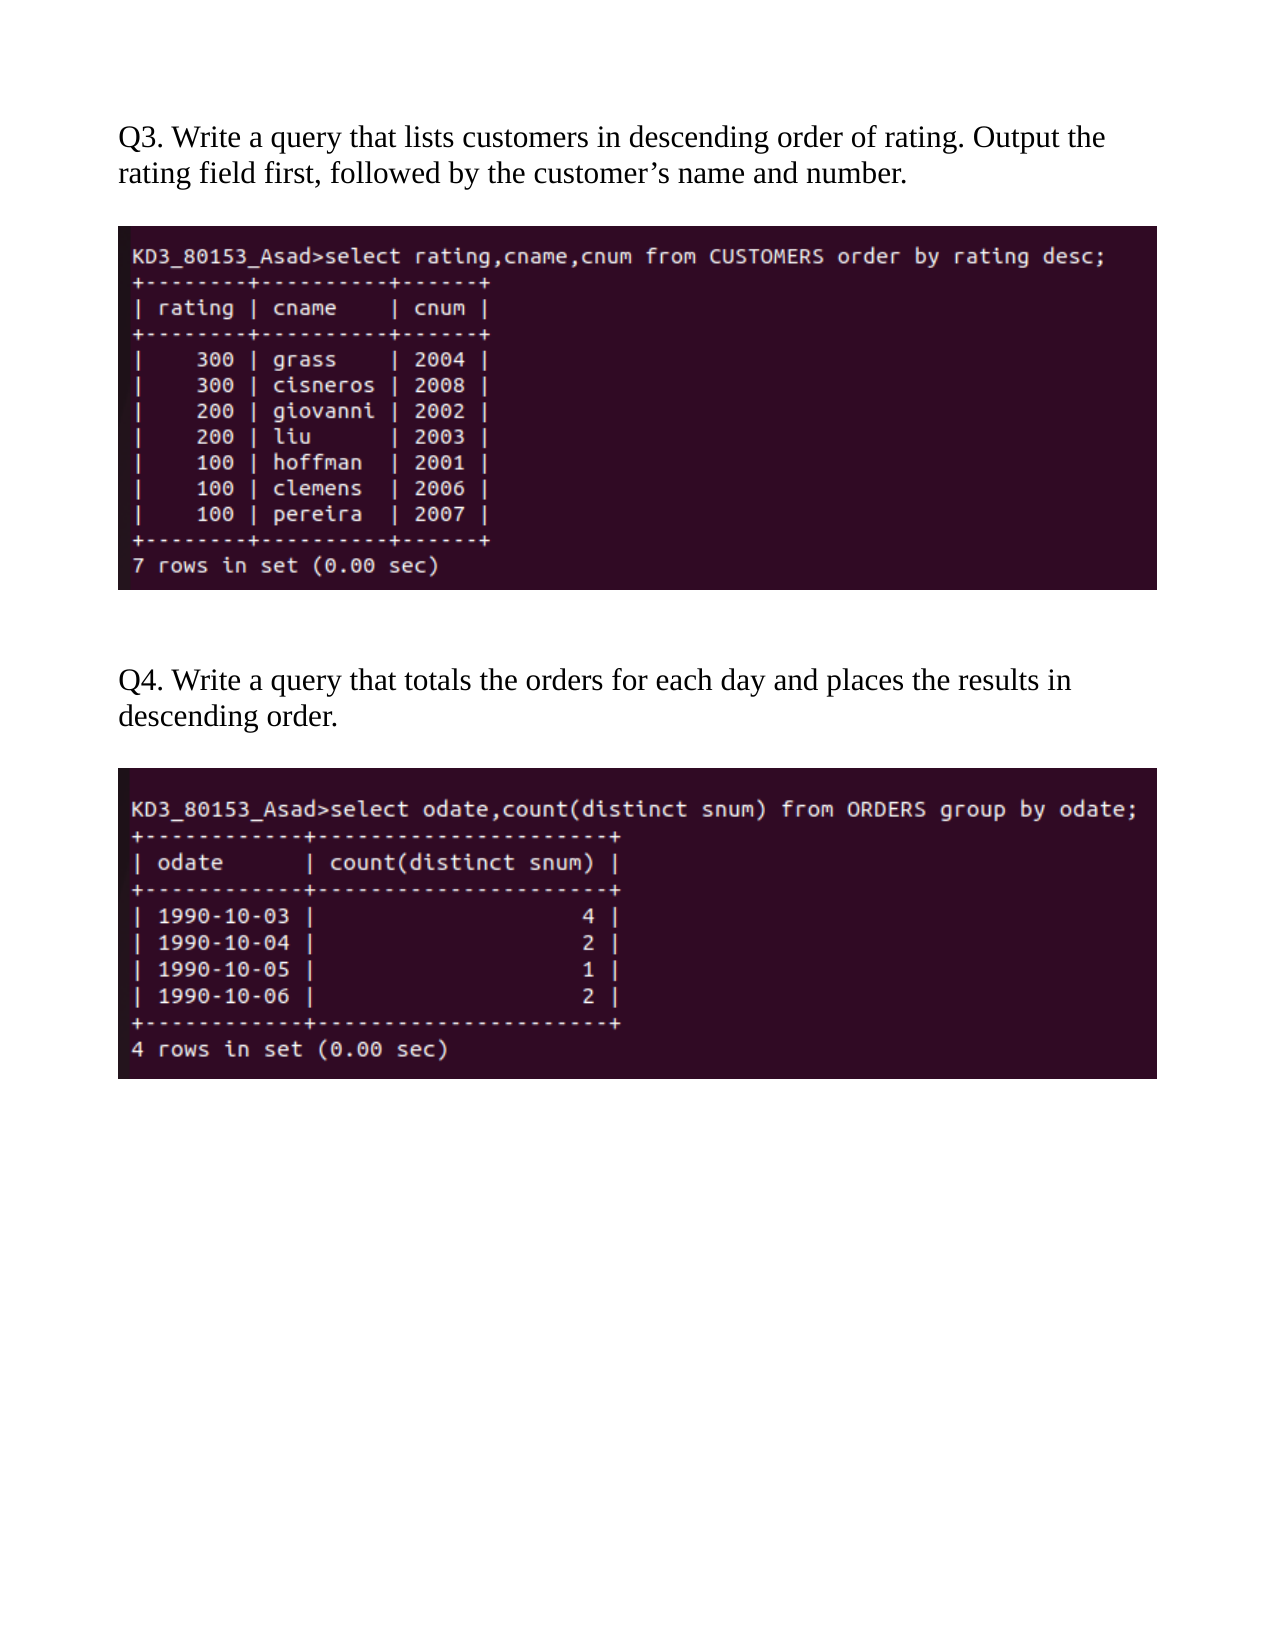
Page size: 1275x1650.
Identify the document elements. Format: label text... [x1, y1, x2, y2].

picture [118, 768, 1157, 1079]
text Q4. Write a query that totals the orders for each day and places the results in descending order. [118, 661, 1157, 733]
picture [118, 226, 1157, 590]
text Q3. Write a query that lists customers in descending order of rating. Output the rating field first, followed by the customer’s name and number. [118, 118, 1157, 190]
